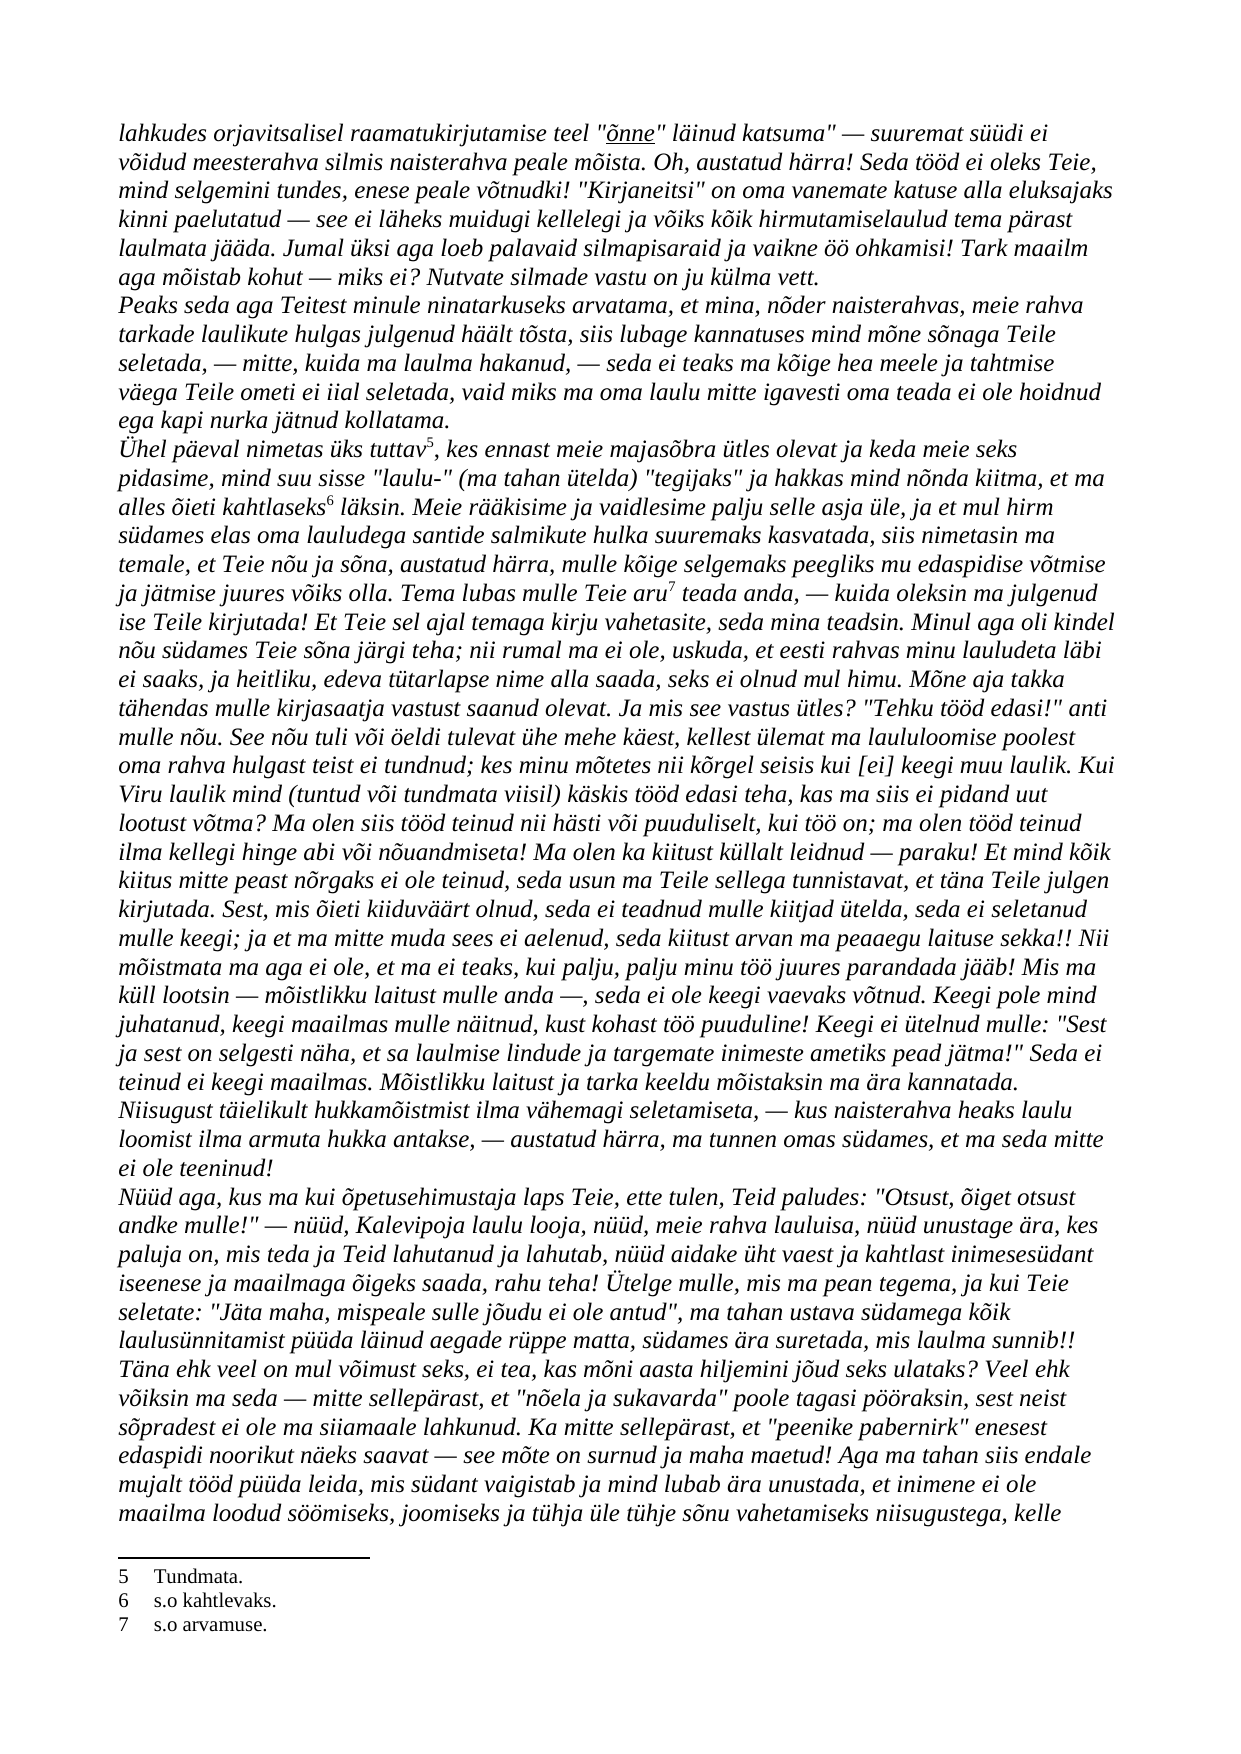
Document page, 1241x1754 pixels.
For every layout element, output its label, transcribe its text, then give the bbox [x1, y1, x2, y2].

text Nüüd aga, kus ma kui õpetusehimustaja laps Teie, ette tulen, Teid paludes: "Otsust, õiget otsust andke mulle!" — nüüd, Kalevipoja laulu looja, nüüd, meie rahva lauluisa, nüüd unustage ära, kes paluja on, mis teda ja Teid lahutanud ja lahutab, nüüd aidake üht vaest ja kahtlast inimesesüdant iseenese ja maailmaga õigeks saada, rahu teha! Ütelge mulle, mis ma pean tegema, ja kui Teie seletate: "Jäta maha, mispeale sulle jõudu ei ole antud", ma tahan ustava südamega kõik laulusünnitamist püüda läinud aegade rüppe matta, südames ära suretada, mis laulma sunnib!! Täna ehk veel on mul võimust seks, ei tea, kas mõni aasta hiljemini jõud seks ulataks? Veel ehk võiksin ma seda — mitte sellepärast, et "nõela ja sukavarda" poole tagasi pööraksin, sest neist sõpradest ei ole ma siiamaale lahkunud. Ka mitte sellepärast, et "peenike pabernirk" enesest edaspidi noorikut näeks saavat — see mõte on surnud ja maha maetud! Aga ma tahan siis endale mujalt tööd püüda leida, mis südant vaigistab ja mind lubab ära unustada, et inimene ei ole maailma loodud söömiseks, joomiseks ja tühja üle tühje sõnu vahetamiseks niisugustega, kelle [118, 1182, 1122, 1527]
text Ühel päeval nimetas üks tuttav, kes ennast meie majasõbra ütles olevat ja keda meie seks pidasime, mind suu sisse "laulu-" (ma tahan ütelda) "tegijaks" ja hakkas mind nõnda kiitma, et ma alles õieti kahtlaseks läksin. Meie rääkisime ja vaidlesime palju selle asja üle, ja et mul hirm südames elas oma lauludega santide salmikute hulka suuremaks kasvatada, siis nimetasin ma temale, et Teie nõu ja sõna, austatud härra, mulle kõige selgemaks peegliks mu edaspidise võtmise ja jätmise juures võiks olla. Tema lubas mulle Teie aru teada anda, — kuida oleksin ma julgenud ise Teile kirjutada! Et Teie sel ajal temaga kirju vahetasite, seda mina teadsin. Minul aga oli kindel nõu südames Teie sõna järgi teha; nii rumal ma ei ole, uskuda, et eesti rahvas minu lauludeta läbi ei saaks, ja heitliku, edeva tütarlapse nime alla saada, seks ei olnud mul himu. Mõne aja takka tähendas mulle kirjasaatja vastust saanud olevat. Ja mis see vastus ütles? "Tehku tööd edasi!" anti mulle nõu. See nõu tuli või öeldi tulevat ühe mehe käest, kellest ülemat ma laululoomise poolest oma rahva hulgast teist ei tundnud; kes minu mõtetes nii kõrgel seisis kui [ei] keegi muu laulik. Kui Viru laulik mind (tuntud või tundmata viisil) käskis tööd edasi teha, kas ma siis ei pidand uut lootust võtma? Ma olen siis tööd teinud nii hästi või puuduliselt, kui töö on; ma olen tööd teinud ilma kellegi hinge abi või nõuandmiseta! Ma olen ka kiitust küllalt leidnud — paraku! Et mind kõik kiitus mitte peast nõrgaks ei ole teinud, seda usun ma Teile sellega tunnistavat, et täna Teile julgen kirjutada. Sest, mis õieti kiiduväärt olnud, seda ei teadnud mulle kiitjad ütelda, seda ei seletanud mulle keegi; ja et ma mitte muda sees ei aelenud, seda kiitust arvan ma peaaegu laituse sekka!! Nii mõistmata ma aga ei ole, et ma ei teaks, kui palju, palju minu töö juures parandada jääb! Mis ma küll lootsin — mõistlikku laitust mulle anda —, seda ei ole keegi vaevaks võtnud. Keegi pole mind juhatanud, keegi maailmas mulle näitnud, kust kohast töö puuduline! Keegi ei ütelnud mulle: "Sest ja sest on selgesti näha, et sa laulmise lindude ja targemate inimeste ametiks pead jätma!" Seda ei teinud ei keegi maailmas. Mõistlikku laitust ja tarka keeldu mõistaksin ma ära kannatada. Niisugust täielikult hukkamõistmist ilma vähemagi seletamiseta, — kus naisterahva heaks laulu loomist ilma armuta hukka antakse, — austatud härra, ma tunnen omas südames, et ma seda mitte ei ole teeninud! [118, 434, 1122, 1182]
text s.o kahtlevaks. [118, 1588, 1122, 1612]
text lahkudes orjavitsalisel raamatukirjutamise teel "õnne" läinud katsuma" — suuremat süüdi ei võidud meesterahva silmis naisterahva peale mõista. Oh, austatud härra! Seda tööd ei oleks Teie, mind selgemini tundes, enese peale võtnudki! "Kirjaneitsi" on oma vanemate katuse alla eluksajaks kinni paelutatud — see ei läheks muidugi kellelegi ja võiks kõik hirmutamiselaulud tema pärast laulmata jääda. Jumal üksi aga loeb palavaid silmapisaraid ja vaikne öö ohkamisi! Tark maailm aga mõistab kohut — miks ei? Nutvate silmade vastu on ju külma vett. [118, 118, 1122, 291]
text Tundmata. [118, 1564, 1122, 1588]
text s.o arvamuse. [118, 1612, 1122, 1636]
text Peaks seda aga Teitest minule ninatarkuseks arvatama, et mina, nõder naisterahvas, meie rahva tarkade laulikute hulgas julgenud häält tõsta, siis lubage kannatuses mind mõne sõnaga Teile seletada, — mitte, kuida ma laulma hakanud, — seda ei teaks ma kõige hea meele ja tahtmise väega Teile ometi ei iial seletada, vaid miks ma oma laulu mitte igavesti oma teada ei ole hoidnud ega kapi nurka jätnud kollatama. [118, 291, 1122, 434]
